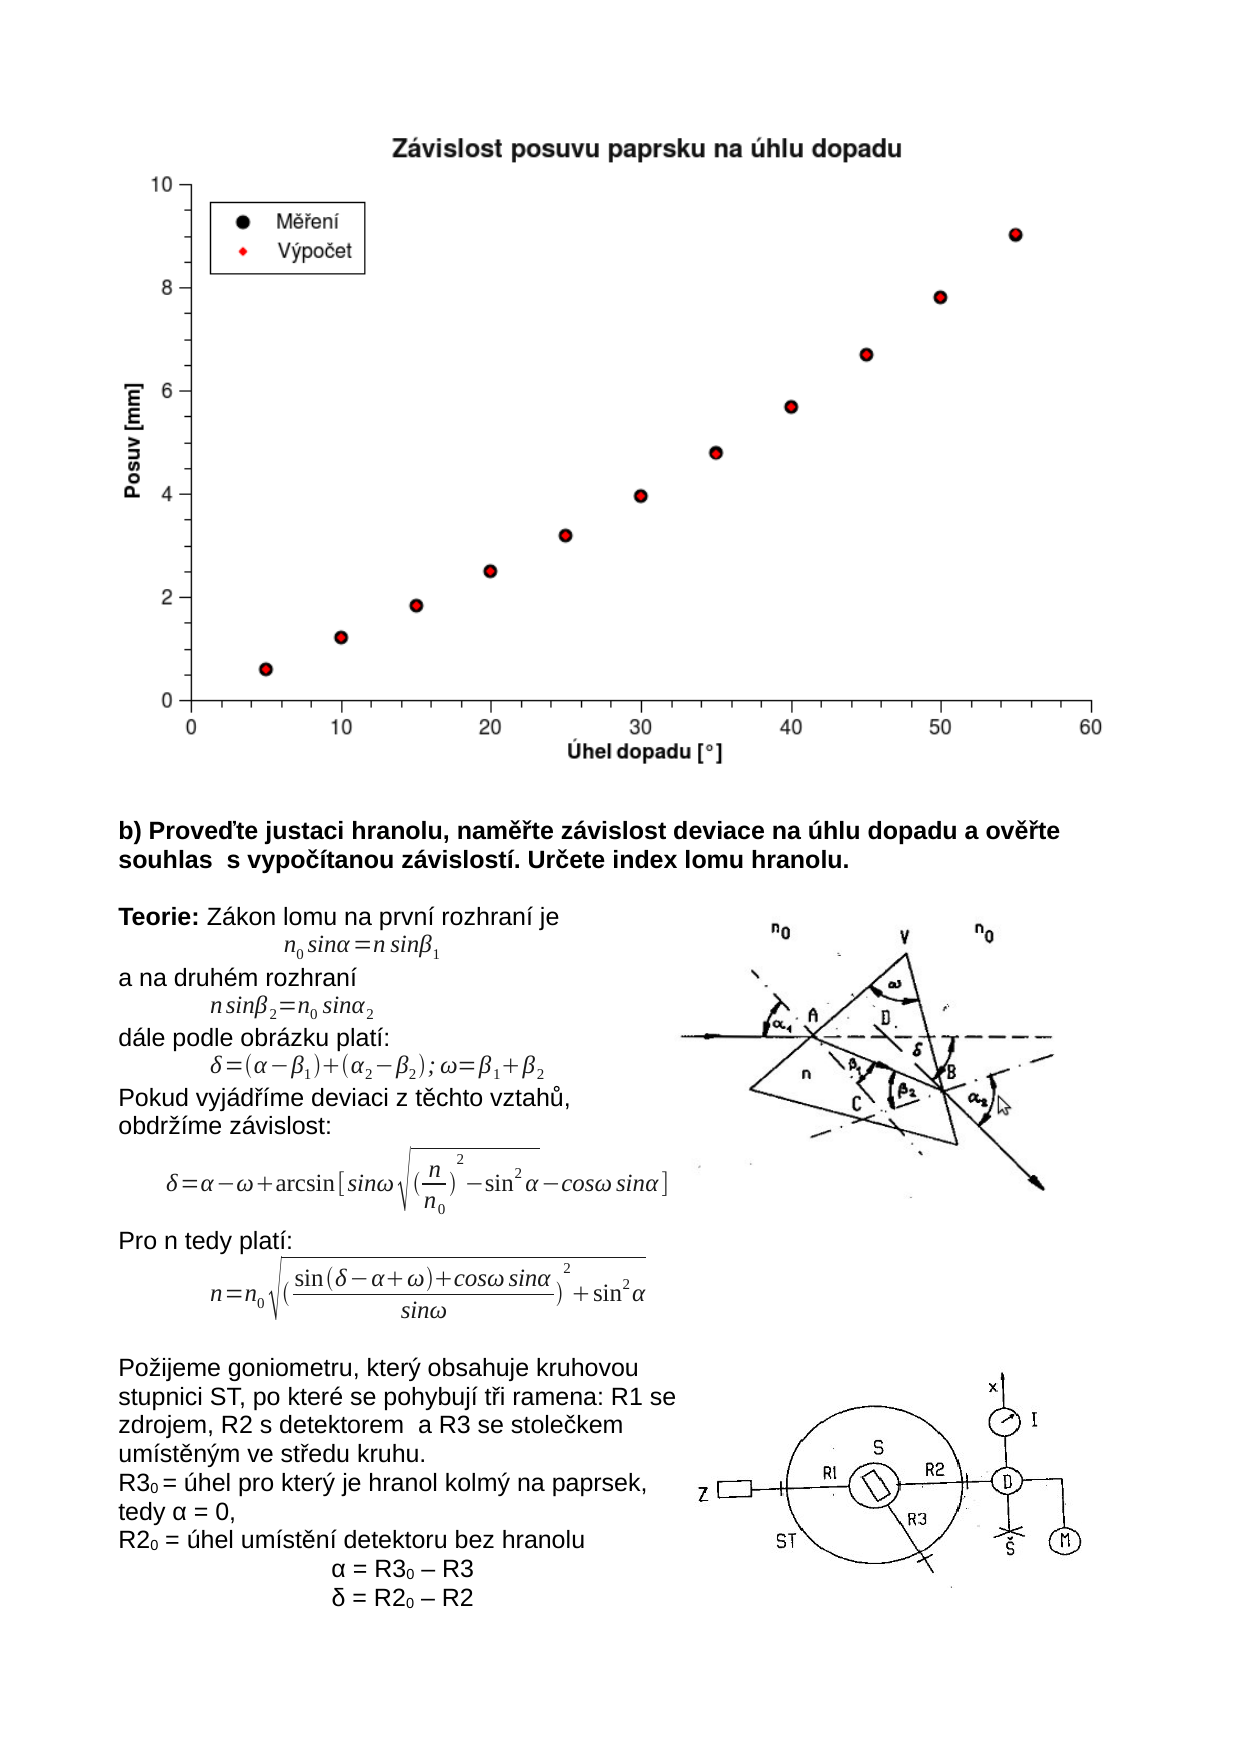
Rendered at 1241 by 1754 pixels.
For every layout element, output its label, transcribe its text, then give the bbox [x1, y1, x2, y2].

picture [674, 908, 1063, 1199]
text Teorie: Zákon lomu na první rozhraní je [118, 902, 1122, 962]
text δ = R20 – R2 [118, 1583, 1122, 1612]
text Pokud vyjádříme deviaci z těchto vztahů, obdržíme závislost: [118, 1082, 674, 1140]
text Požijeme goniometru, který obsahuje kruhovou stupnici ST, po které se pohybují tři ramena: R1 se zdrojem, R2 s detektorem a R3 se stolečkem umístěným ve středu kruhu. [118, 1353, 1122, 1468]
text [1095, 1468, 1122, 1525]
text [1063, 1022, 1122, 1051]
text Pro n tedy platí: [118, 1226, 1122, 1255]
text a na druhém rozhraní [118, 962, 674, 991]
text [1063, 1082, 1122, 1140]
text dále podle obrázku platí: [118, 1022, 674, 1051]
text R30 = úhel pro který je hranol kolmý na paprsek, tedy α = 0, [118, 1468, 687, 1525]
text b) Proveďte justaci hranolu, naměřte závislost deviace na úhlu dopadu a ověřte souhlas s vypočítanou závislostí. Určete index lomu hranolu. [118, 816, 1122, 874]
picture [687, 1366, 1095, 1588]
picture [108, 123, 1114, 788]
text α = R30 – R3 [118, 1554, 687, 1583]
text [1095, 1554, 1122, 1583]
text [1063, 962, 1122, 991]
text R20 = úhel umístění detektoru bez hranolu [118, 1525, 687, 1554]
